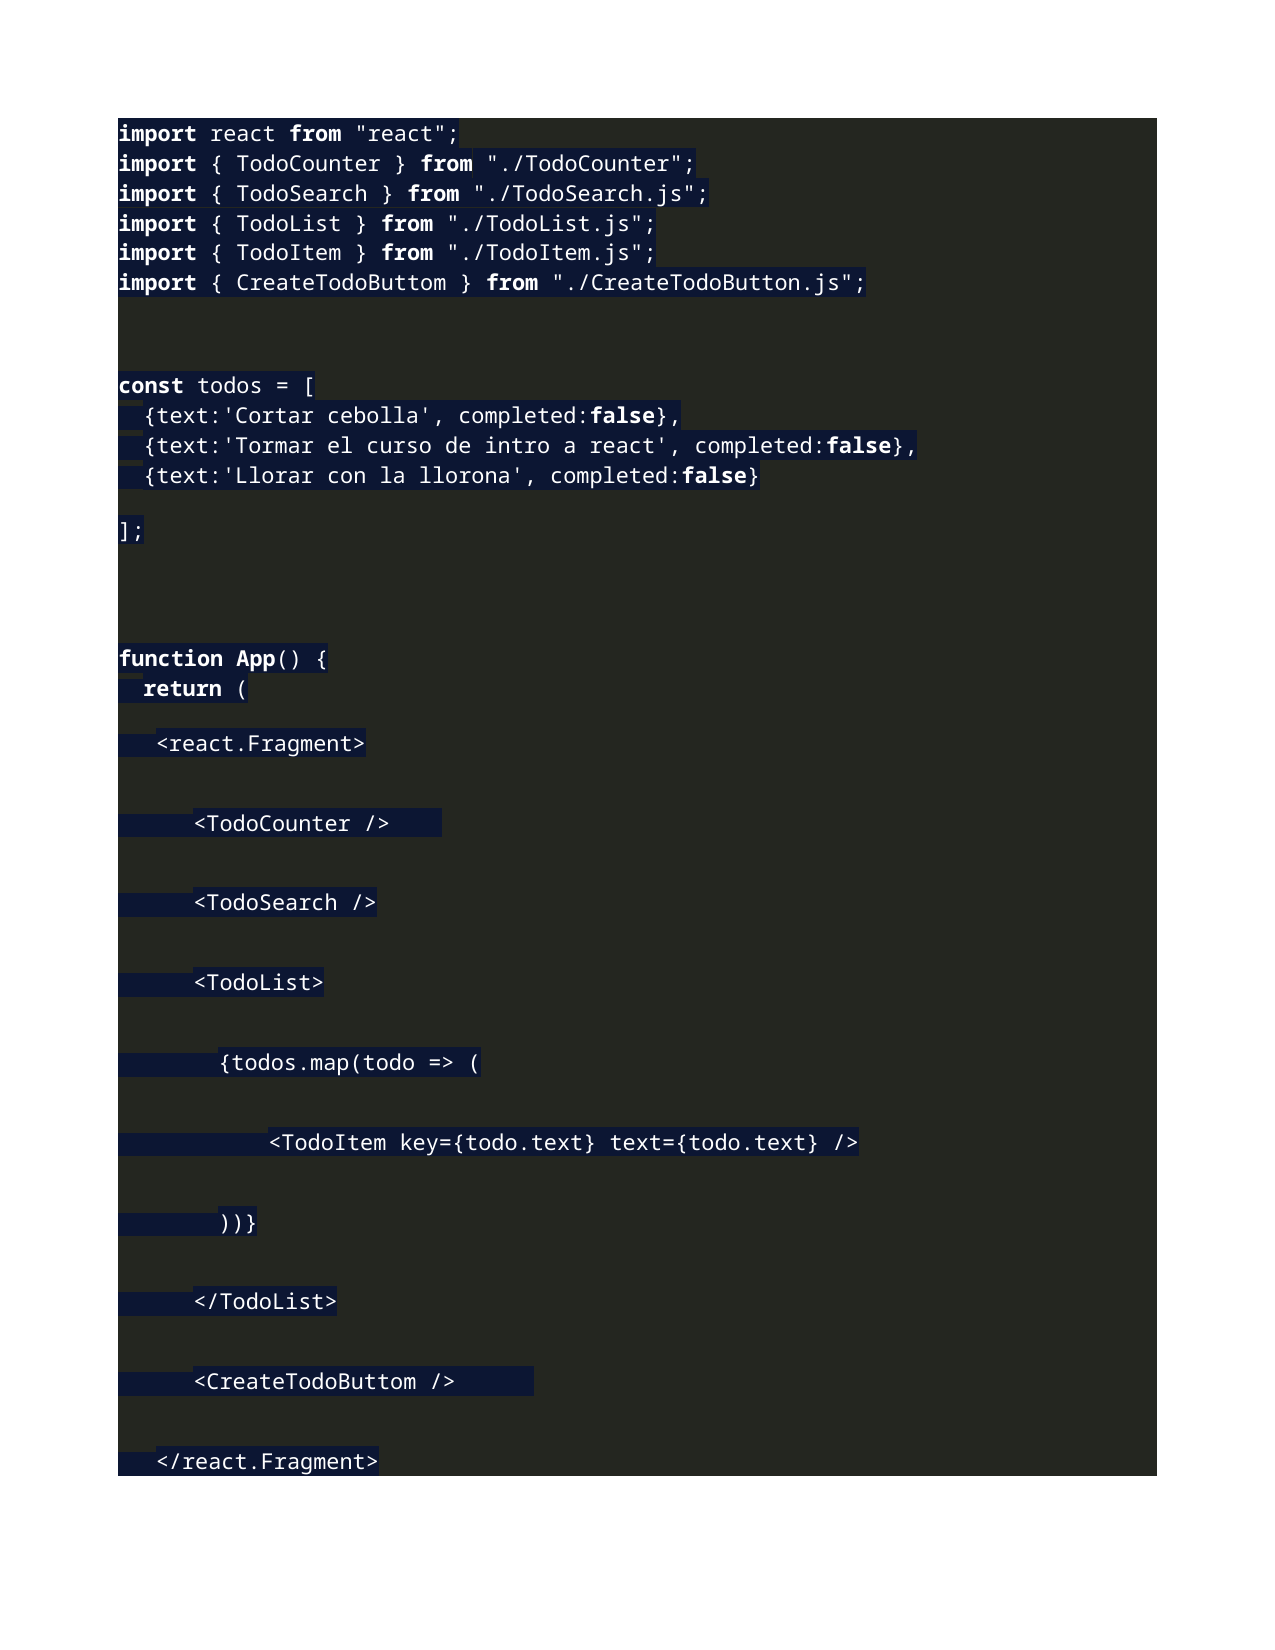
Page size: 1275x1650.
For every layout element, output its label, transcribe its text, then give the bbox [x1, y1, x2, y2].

text <react.Fragment> [118, 728, 1157, 757]
text <TodoList> [118, 967, 1157, 997]
text const todos = [ [118, 371, 1157, 400]
text {text:'Tormar el curso de intro a react', completed:false}, [118, 430, 1157, 460]
text return ( [118, 673, 1157, 703]
text <CreateTodoButtom /> [118, 1366, 1157, 1396]
text {text:'Cortar cebolla', completed:false}, [118, 400, 1157, 430]
text import { TodoItem } from "./TodoItem.js"; [118, 237, 1157, 267]
text {todos.map(todo => ( [118, 1047, 1157, 1077]
text import { TodoList } from "./TodoList.js"; [118, 207, 1157, 237]
text ))} [118, 1206, 1157, 1236]
text {text:'Llorar con la llorona', completed:false} [118, 460, 1157, 490]
text <TodoItem key={todo.text} text={todo.text} /> [118, 1127, 1157, 1156]
text import { CreateTodoButtom } from "./CreateTodoButton.js"; [118, 267, 1157, 297]
text <TodoCounter /> [118, 807, 1157, 837]
text function App() { [118, 643, 1157, 673]
text import { TodoSearch } from "./TodoSearch.js"; [118, 178, 1157, 207]
text import { TodoCounter } from "./TodoCounter"; [118, 148, 1157, 178]
text </TodoList> [118, 1286, 1157, 1316]
text ]; [118, 515, 1157, 544]
text </react.Fragment> [118, 1446, 1157, 1476]
text import react from "react"; [118, 118, 1157, 148]
text <TodoSearch /> [118, 887, 1157, 917]
